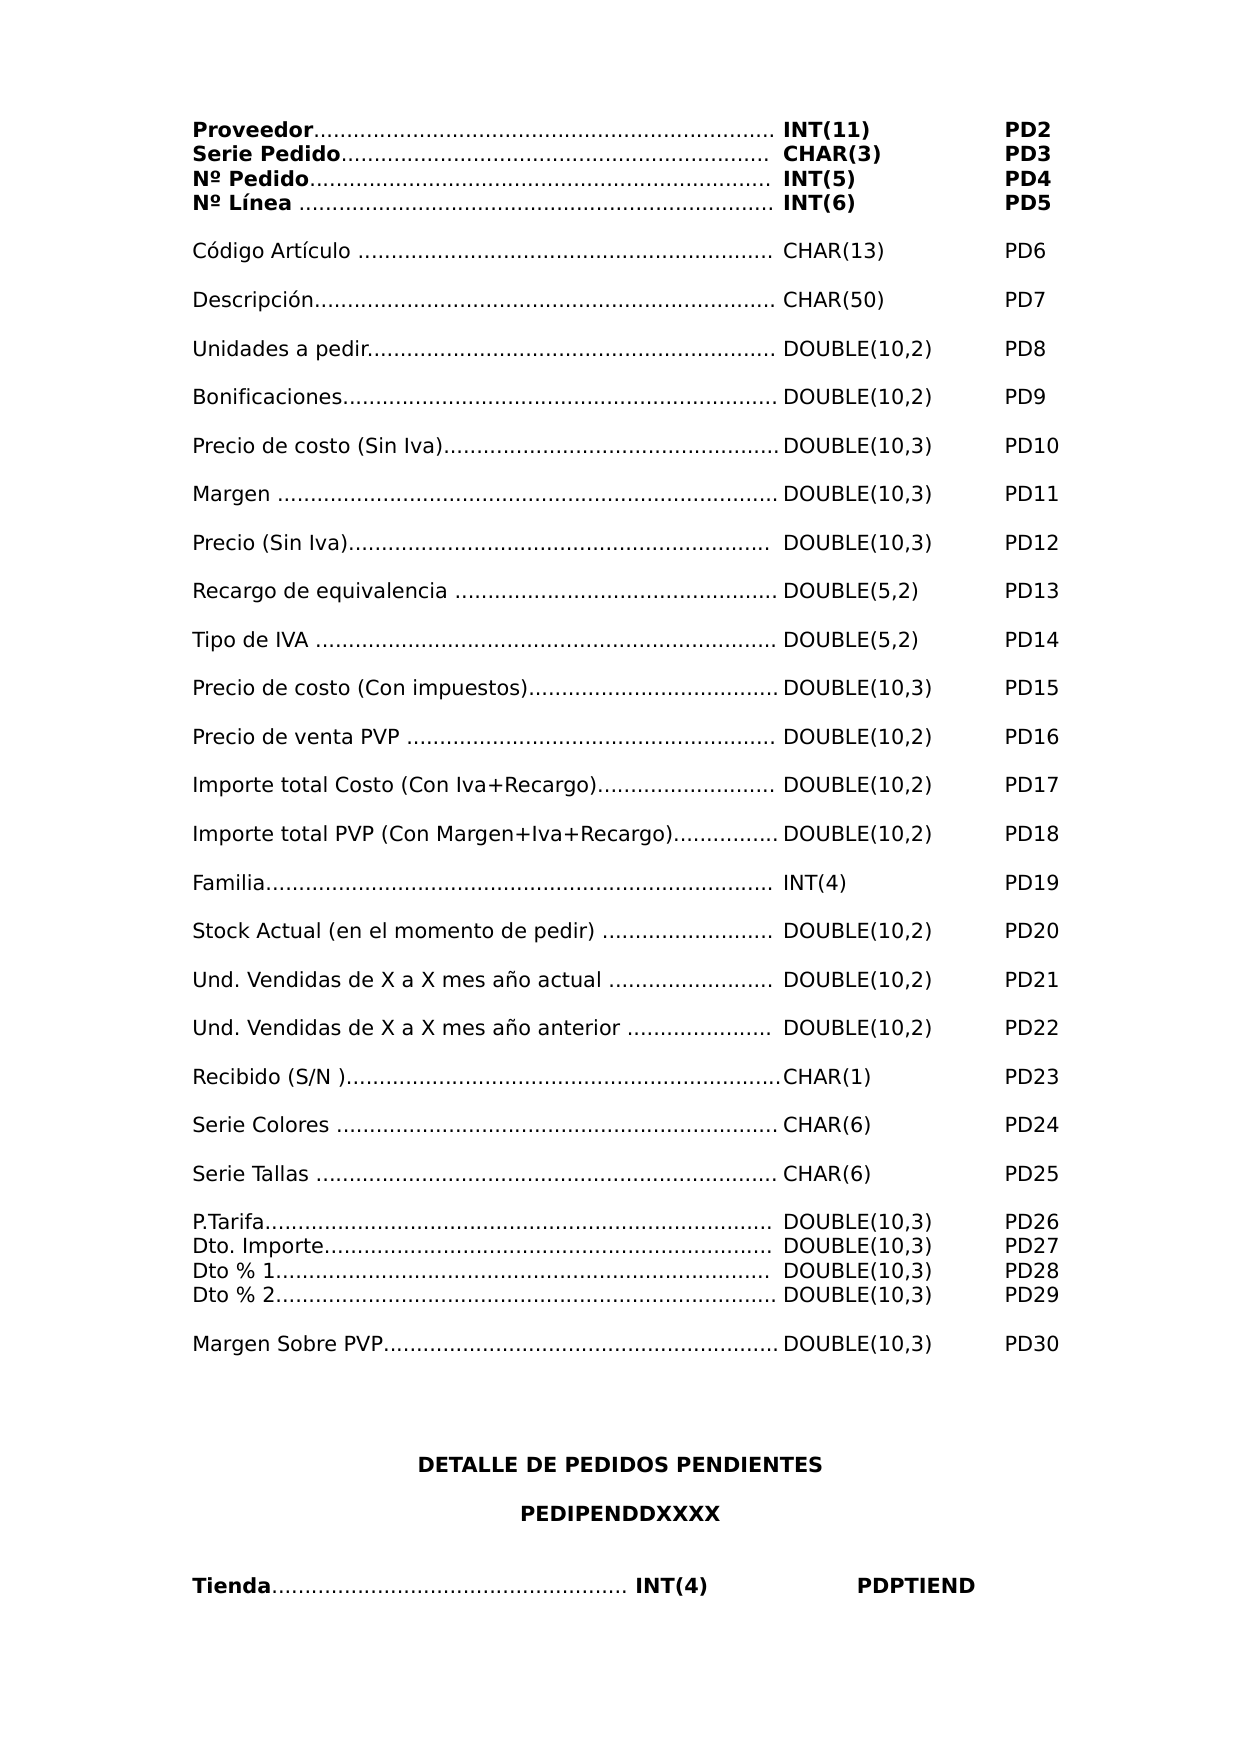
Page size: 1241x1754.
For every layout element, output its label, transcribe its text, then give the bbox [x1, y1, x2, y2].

text Código Artículo ............................................................... CHAR(13) PD6 [118, 239, 1122, 264]
text Proveedor...................................................................... INT(11) PD2 [118, 118, 1122, 142]
text Unidades a pedir.............................................................. DOUBLE(10,2) PD8 [118, 337, 1122, 361]
text P.Tarifa............................................................................. DOUBLE(10,3) PD26 [118, 1210, 1122, 1234]
text Dto. Importe.................................................................... DOUBLE(10,3) PD27 [118, 1234, 1122, 1259]
text Precio de venta PVP ........................................................ DOUBLE(10,2) PD16 [118, 725, 1122, 749]
text Nº Pedido...................................................................... INT(5) PD4 [118, 167, 1122, 191]
text Serie Colores ................................................................... CHAR(6) PD24 [118, 1113, 1122, 1137]
text Dto % 2............................................................................ DOUBLE(10,3) PD29 [118, 1283, 1122, 1307]
text Margen Sobre PVP............................................................ DOUBLE(10,3) PD30 [118, 1332, 1122, 1356]
text PEDIPENDDXXXX [118, 1502, 1122, 1526]
text Serie Tallas ...................................................................... CHAR(6) PD25 [118, 1162, 1122, 1186]
text Stock Actual (en el momento de pedir) .......................... DOUBLE(10,2) PD20 [118, 919, 1122, 943]
text Tienda...................................................... INT(4) PDPTIEND [118, 1574, 1122, 1599]
text Serie Pedido................................................................. CHAR(3) PD3 [118, 142, 1122, 167]
text Und. Vendidas de X a X mes año actual ......................... DOUBLE(10,2) PD21 [118, 968, 1122, 992]
text Margen ............................................................................ DOUBLE(10,3) PD11 [118, 482, 1122, 506]
text Nº Línea ........................................................................ INT(6) PD5 [118, 191, 1122, 215]
text Dto % 1........................................................................... DOUBLE(10,3) PD28 [118, 1259, 1122, 1283]
text Tipo de IVA ...................................................................... DOUBLE(5,2) PD14 [118, 628, 1122, 652]
text Recargo de equivalencia ................................................. DOUBLE(5,2) PD13 [118, 579, 1122, 603]
text Precio de costo (Sin Iva)................................................... DOUBLE(10,3) PD10 [118, 434, 1122, 458]
text DETALLE DE PEDIDOS PENDIENTES [118, 1453, 1122, 1477]
text Precio (Sin Iva)................................................................ DOUBLE(10,3) PD12 [118, 531, 1122, 555]
text Recibido (S/N ).................................................................. CHAR(1) PD23 [118, 1065, 1122, 1089]
text Und. Vendidas de X a X mes año anterior ...................... DOUBLE(10,2) PD22 [118, 1016, 1122, 1040]
text Importe total PVP (Con Margen+Iva+Recargo)................ DOUBLE(10,2) PD18 [118, 822, 1122, 846]
text Bonificaciones.................................................................. DOUBLE(10,2) PD9 [118, 385, 1122, 409]
text Importe total Costo (Con Iva+Recargo)........................... DOUBLE(10,2) PD17 [118, 773, 1122, 798]
text Precio de costo (Con impuestos)...................................... DOUBLE(10,3) PD15 [118, 676, 1122, 701]
text Familia............................................................................. INT(4) PD19 [118, 871, 1122, 895]
text Descripción...................................................................... CHAR(50) PD7 [118, 288, 1122, 312]
